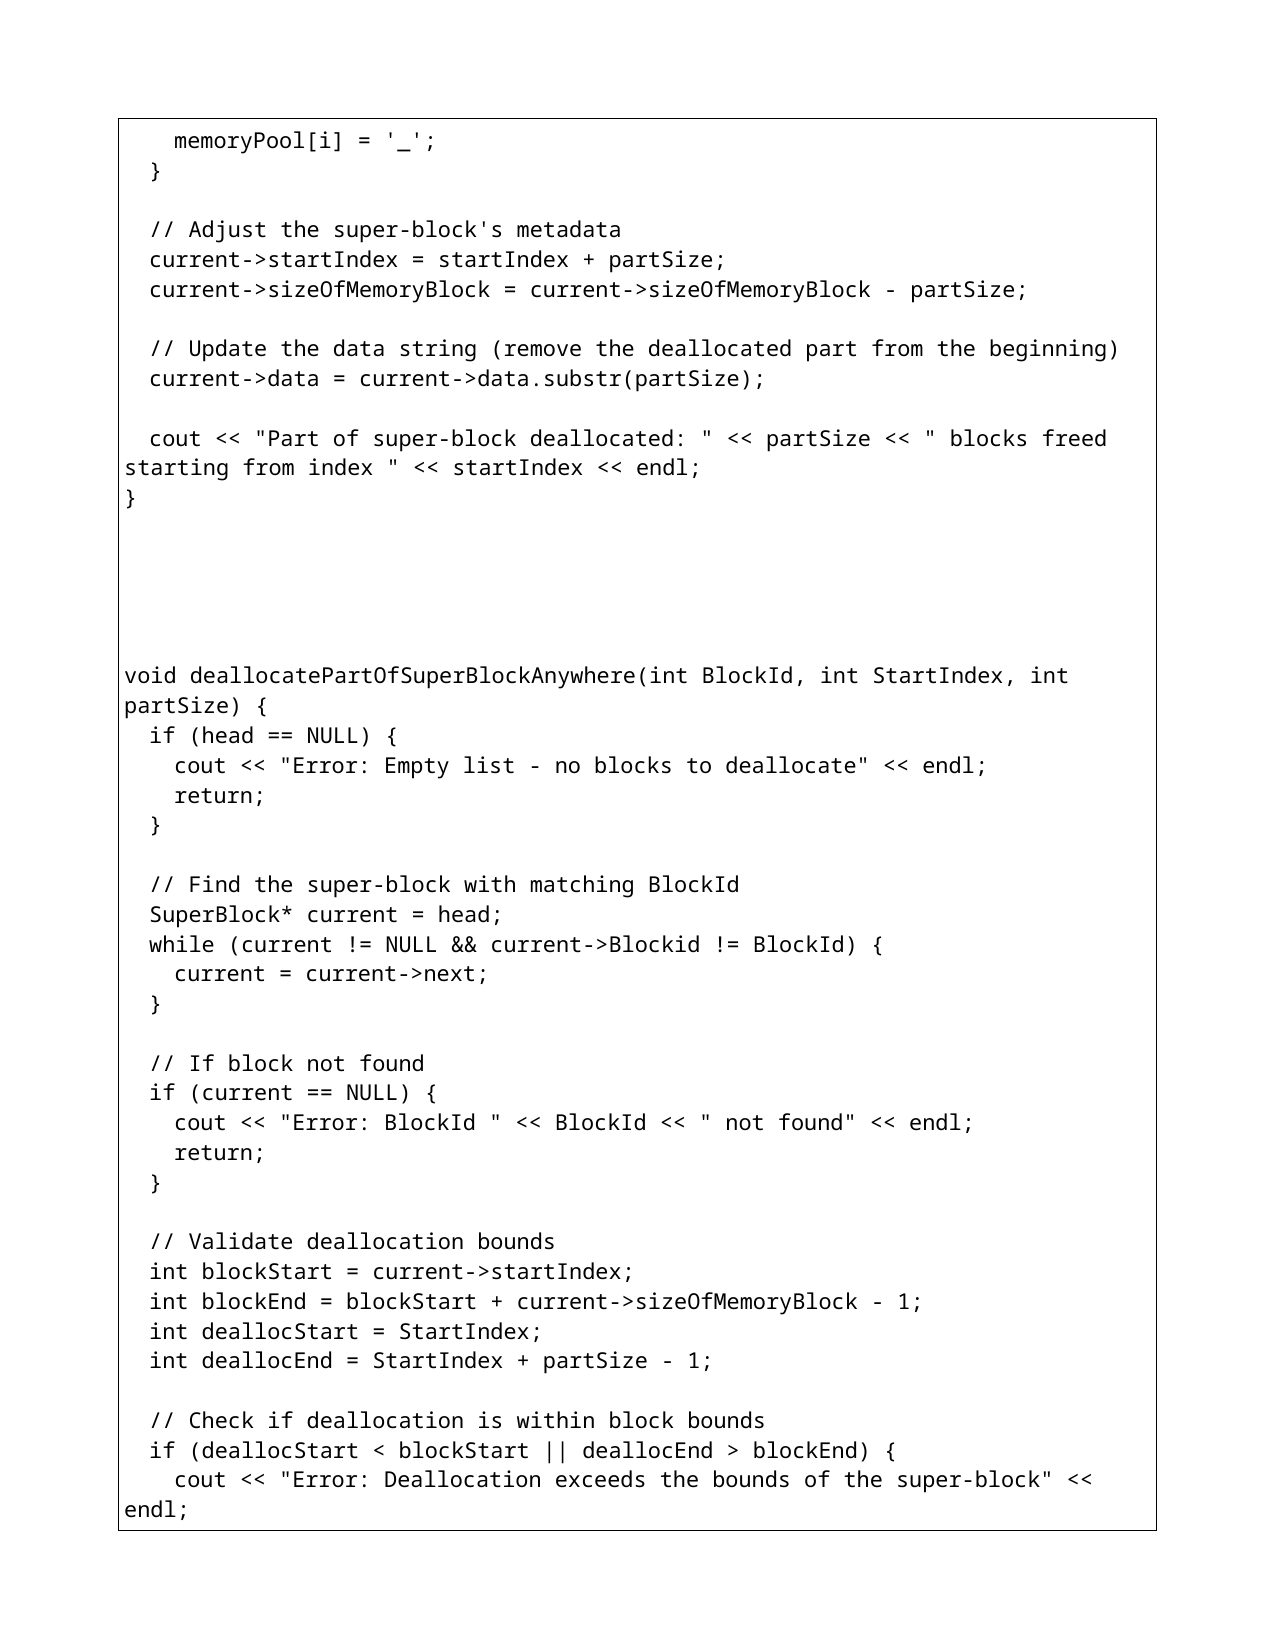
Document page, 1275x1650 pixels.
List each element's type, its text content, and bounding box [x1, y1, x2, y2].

table_header memoryPool[i] = '_'; } // Adjust the super-block's metadata current->startIndex = startIndex + partSize; current->sizeOfMemoryBlock = current->sizeOfMemoryBlock - partSize; // Update the data string (remove the deallocated part from the beginning) current->data = current->data.substr(partSize); cout << "Part of super-block deallocated: " << partSize << " blocks freed starting from index " << startIndex << endl; } void deallocatePartOfSuperBlockAnywhere(int BlockId, int StartIndex, int partSize) { if (head == NULL) { cout << "Error: Empty list - no blocks to deallocate" << endl; return; } // Find the super-block with matching BlockId SuperBlock* current = head; while (current != NULL && current->Blockid != BlockId) { current = current->next; } // If block not found if (current == NULL) { cout << "Error: BlockId " << BlockId << " not found" << endl; return; } // Validate deallocation bounds int blockStart = current->startIndex; int blockEnd = blockStart + current->sizeOfMemoryBlock - 1; int deallocStart = StartIndex; int deallocEnd = StartIndex + partSize - 1; // Check if deallocation is within block bounds if (deallocStart < blockStart || deallocEnd > blockEnd) { cout << "Error: Deallocation exceeds the bounds of the super-block" << endl; [119, 119, 1156, 1530]
